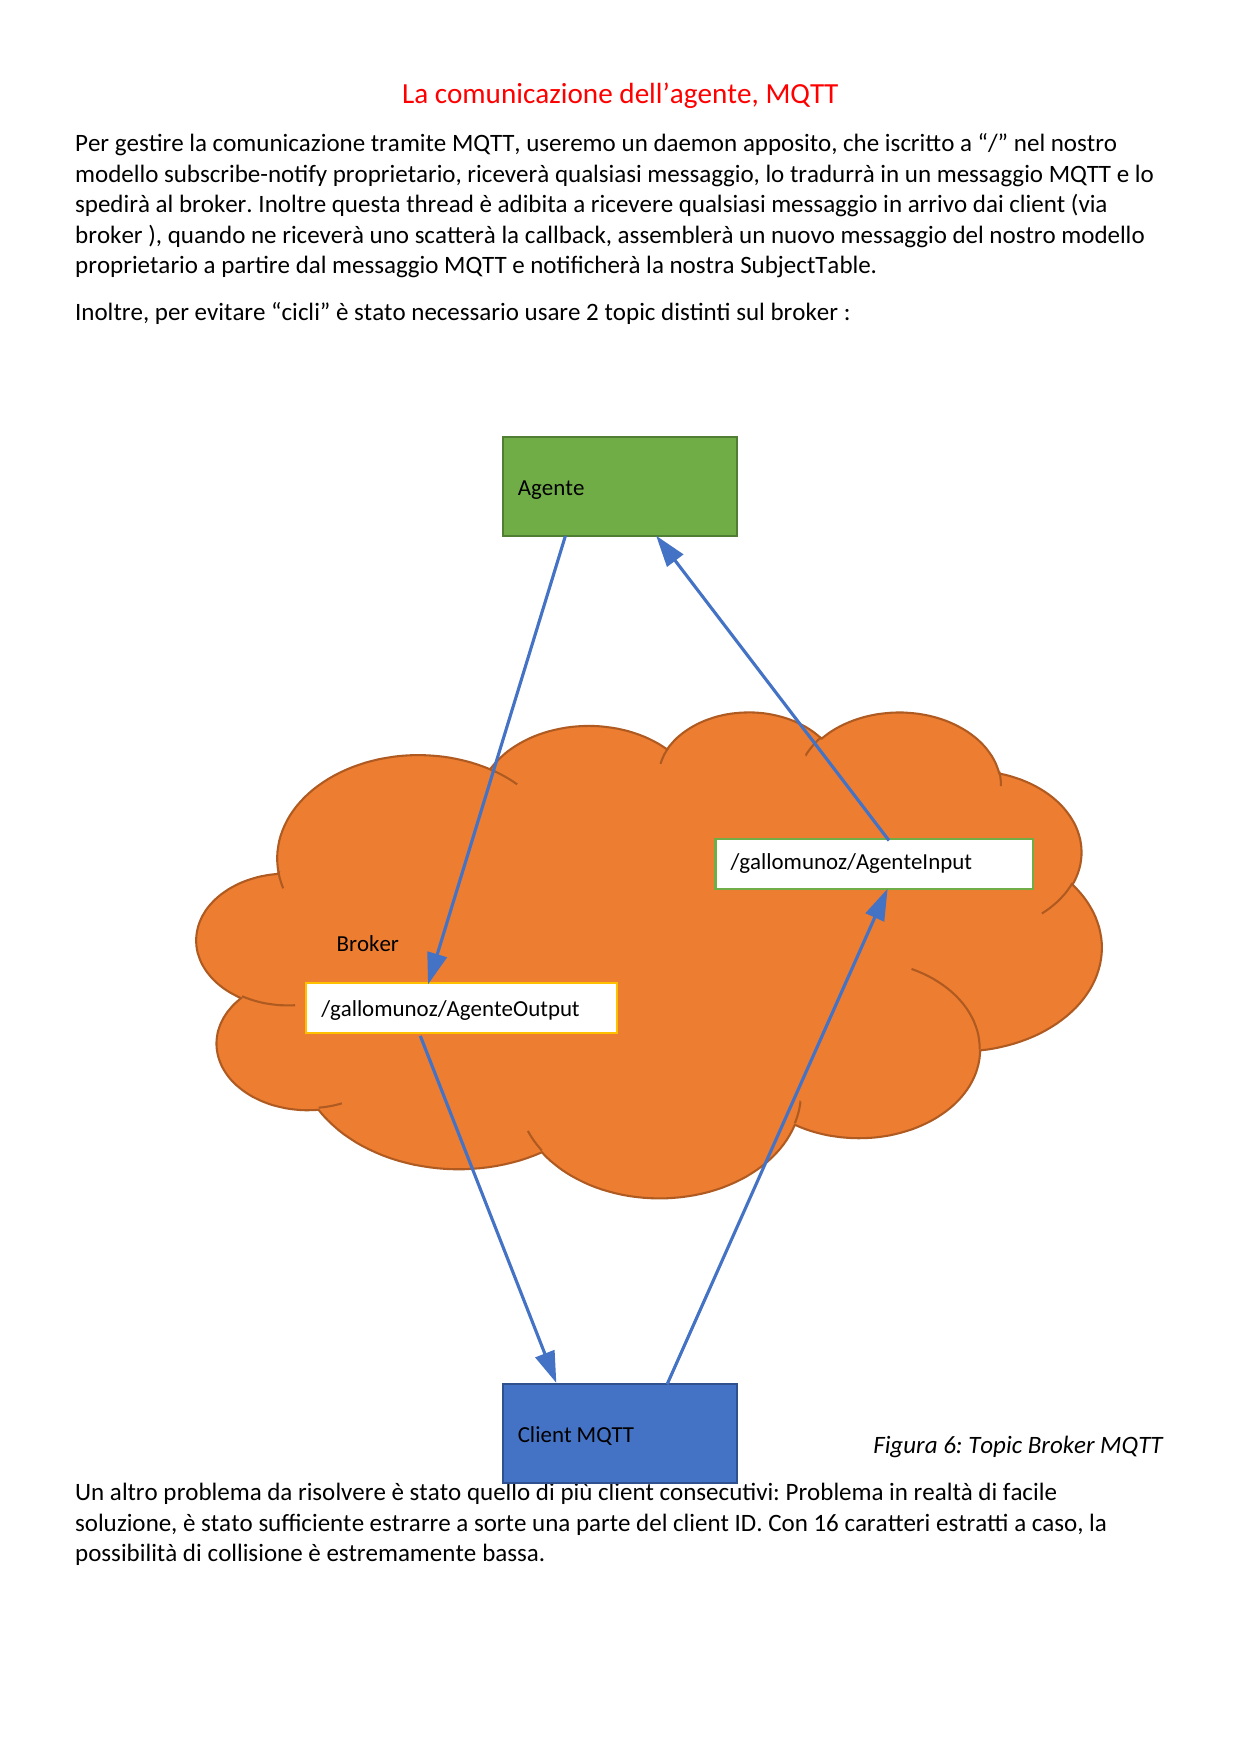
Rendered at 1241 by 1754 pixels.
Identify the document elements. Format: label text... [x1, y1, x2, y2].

text Inoltre, per evitare “cicli” è stato necessario usare 2 topic distinti sul broker : [75, 297, 1165, 327]
text Un altro problema da risolvere è stato quello di più client consecutivi: Problema in realtà di facile soluzione, è stato sufficiente estrarre a sorte una parte del client ID. Con 16 caratteri estratti a caso, la possibilità di collisione è estremamente bassa. [75, 1476, 1165, 1568]
text Figura 6: Topic Broker MQTT [738, 1429, 1165, 1459]
text [75, 1429, 502, 1459]
text Per gestire la comunicazione tramite MQTT, useremo un daemon apposito, che iscritto a “/” nel nostro modello subscribe-notify proprietario, riceverà qualsiasi messaggio, lo tradurrà in un messaggio MQTT e lo spedirà al broker. Inoltre questa thread è adibita a ricevere qualsiasi messaggio in arrivo dai client (via broker ), quando ne riceverà uno scatterà la callback, assemblerà un nuovo messaggio del nostro modello proprietario a partire dal messaggio MQTT e notificherà la nostra SubjectTable. [75, 127, 1165, 280]
text La comunicazione dell’agente, MQTT [75, 75, 1165, 111]
